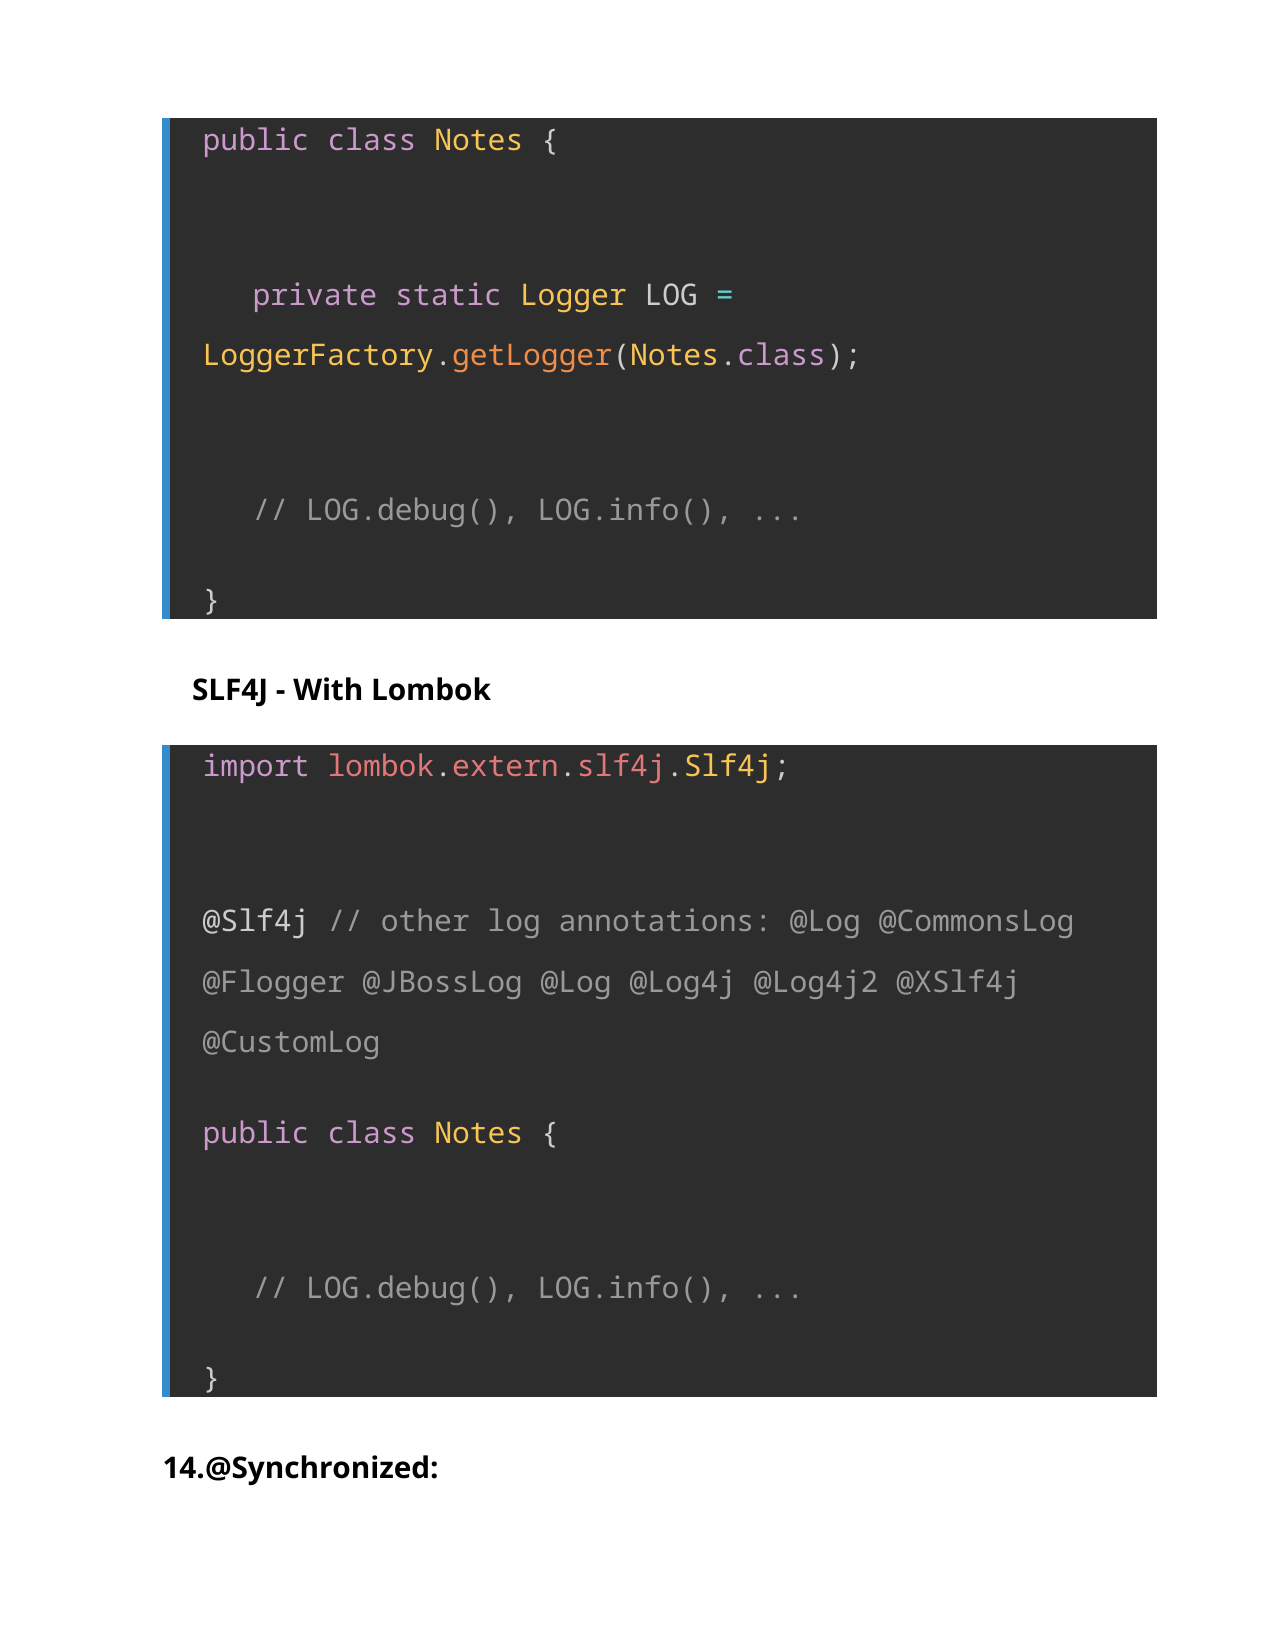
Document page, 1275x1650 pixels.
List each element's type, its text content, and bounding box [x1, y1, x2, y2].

list @Slf4j // other log annotations: @Log @CommonsLog @Flogger @JBossLog @Log @Log4j @Log4j2 @XSlf4j @CustomLog [170, 900, 1157, 1062]
list } [170, 579, 1157, 619]
list public class Notes { [170, 118, 1157, 158]
list private static Logger LOG = LoggerFactory.getLogger(Notes.class); [170, 273, 1157, 374]
list SLF4J - With Lombok [162, 669, 1157, 709]
list } [170, 1356, 1157, 1397]
list // LOG.debug(), LOG.info(), ... [170, 1266, 1157, 1307]
list public class Notes { [170, 1111, 1157, 1152]
list import lombok.extern.slf4j.Slf4j; [170, 745, 1157, 785]
list @Synchronized: [162, 1446, 1157, 1487]
list // LOG.debug(), LOG.info(), ... [170, 489, 1157, 529]
